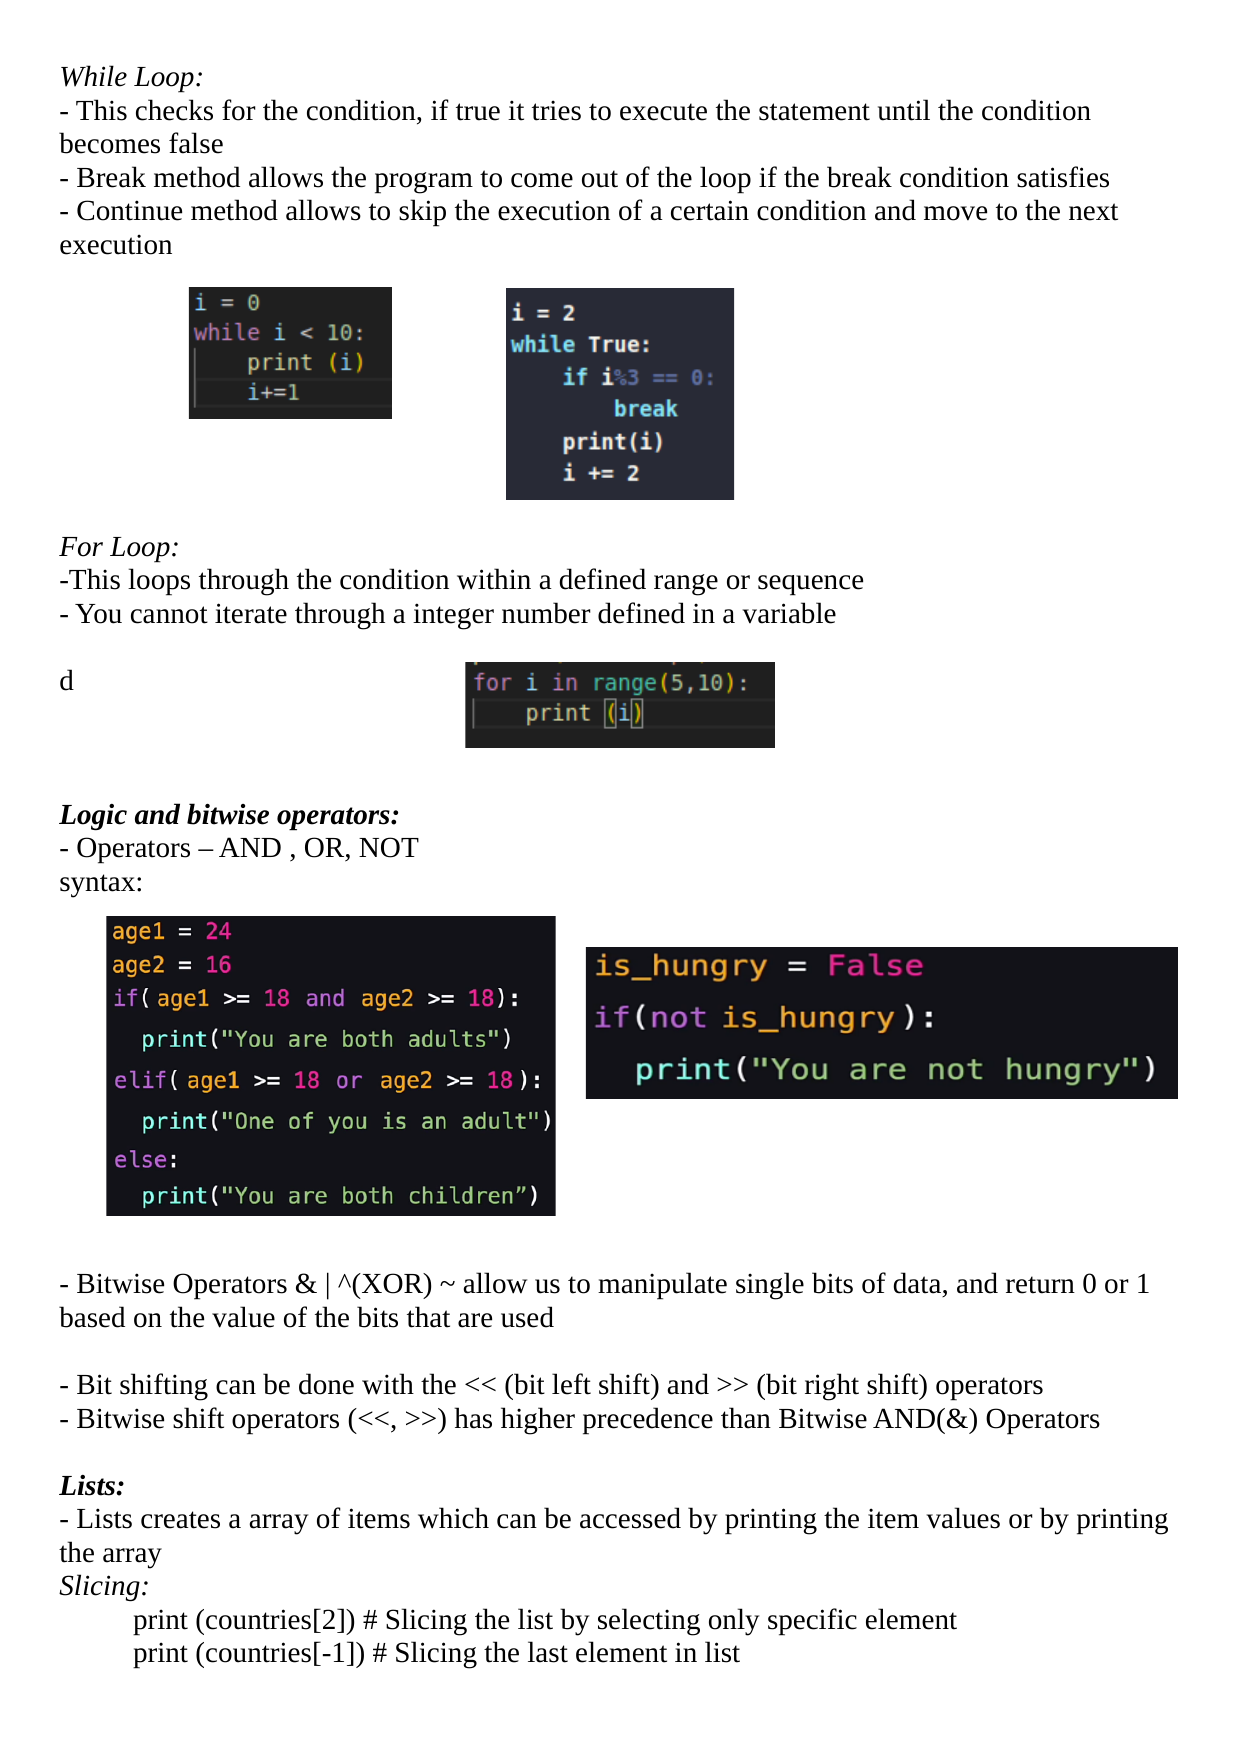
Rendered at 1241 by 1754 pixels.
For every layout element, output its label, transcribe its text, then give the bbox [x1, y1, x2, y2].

text - You cannot iterate through a integer number defined in a variable [59, 596, 1181, 629]
text - Bitwise shift operators (<<, >>) has higher precedence than Bitwise AND(&) Operators [59, 1401, 1181, 1434]
text - Continue method allows to skip the execution of a certain condition and move to the next execution [59, 193, 1181, 260]
text [775, 663, 1181, 696]
picture [188, 287, 392, 419]
text -This loops through the condition within a defined range or sequence [59, 562, 1181, 596]
picture [506, 288, 735, 500]
text While Loop: [59, 59, 1181, 93]
text - Operators – AND , OR, NOT [59, 831, 1181, 864]
text - Break method allows the program to come out of the loop if the break condition satisfies [59, 160, 1181, 193]
text For Loop: [59, 529, 1181, 562]
picture [465, 662, 775, 748]
text Slicing: [59, 1568, 1181, 1602]
text - This checks for the condition, if true it tries to execute the statement until the condition becomes false [59, 93, 1181, 160]
text syntax: [59, 864, 1181, 898]
text d [59, 663, 465, 696]
text print (countries[-1]) # Slicing the last element in list [59, 1636, 1181, 1669]
picture [106, 916, 556, 1216]
text - Bitwise Operators & | ^(XOR) ~ allow us to manipulate single bits of data, and return 0 or 1 based on the value of the bits that are used [59, 1267, 1181, 1334]
text - Bit shifting can be done with the << (bit left shift) and >> (bit right shift) operators [59, 1367, 1181, 1401]
text Logic and bitwise operators: [59, 797, 1181, 831]
text print (countries[2]) # Slicing the list by selecting only specific element [59, 1602, 1181, 1636]
picture [585, 947, 1178, 1099]
text - Lists creates a array of items which can be accessed by printing the item values or by printing the array [59, 1501, 1181, 1568]
text Lists: [59, 1468, 1181, 1501]
